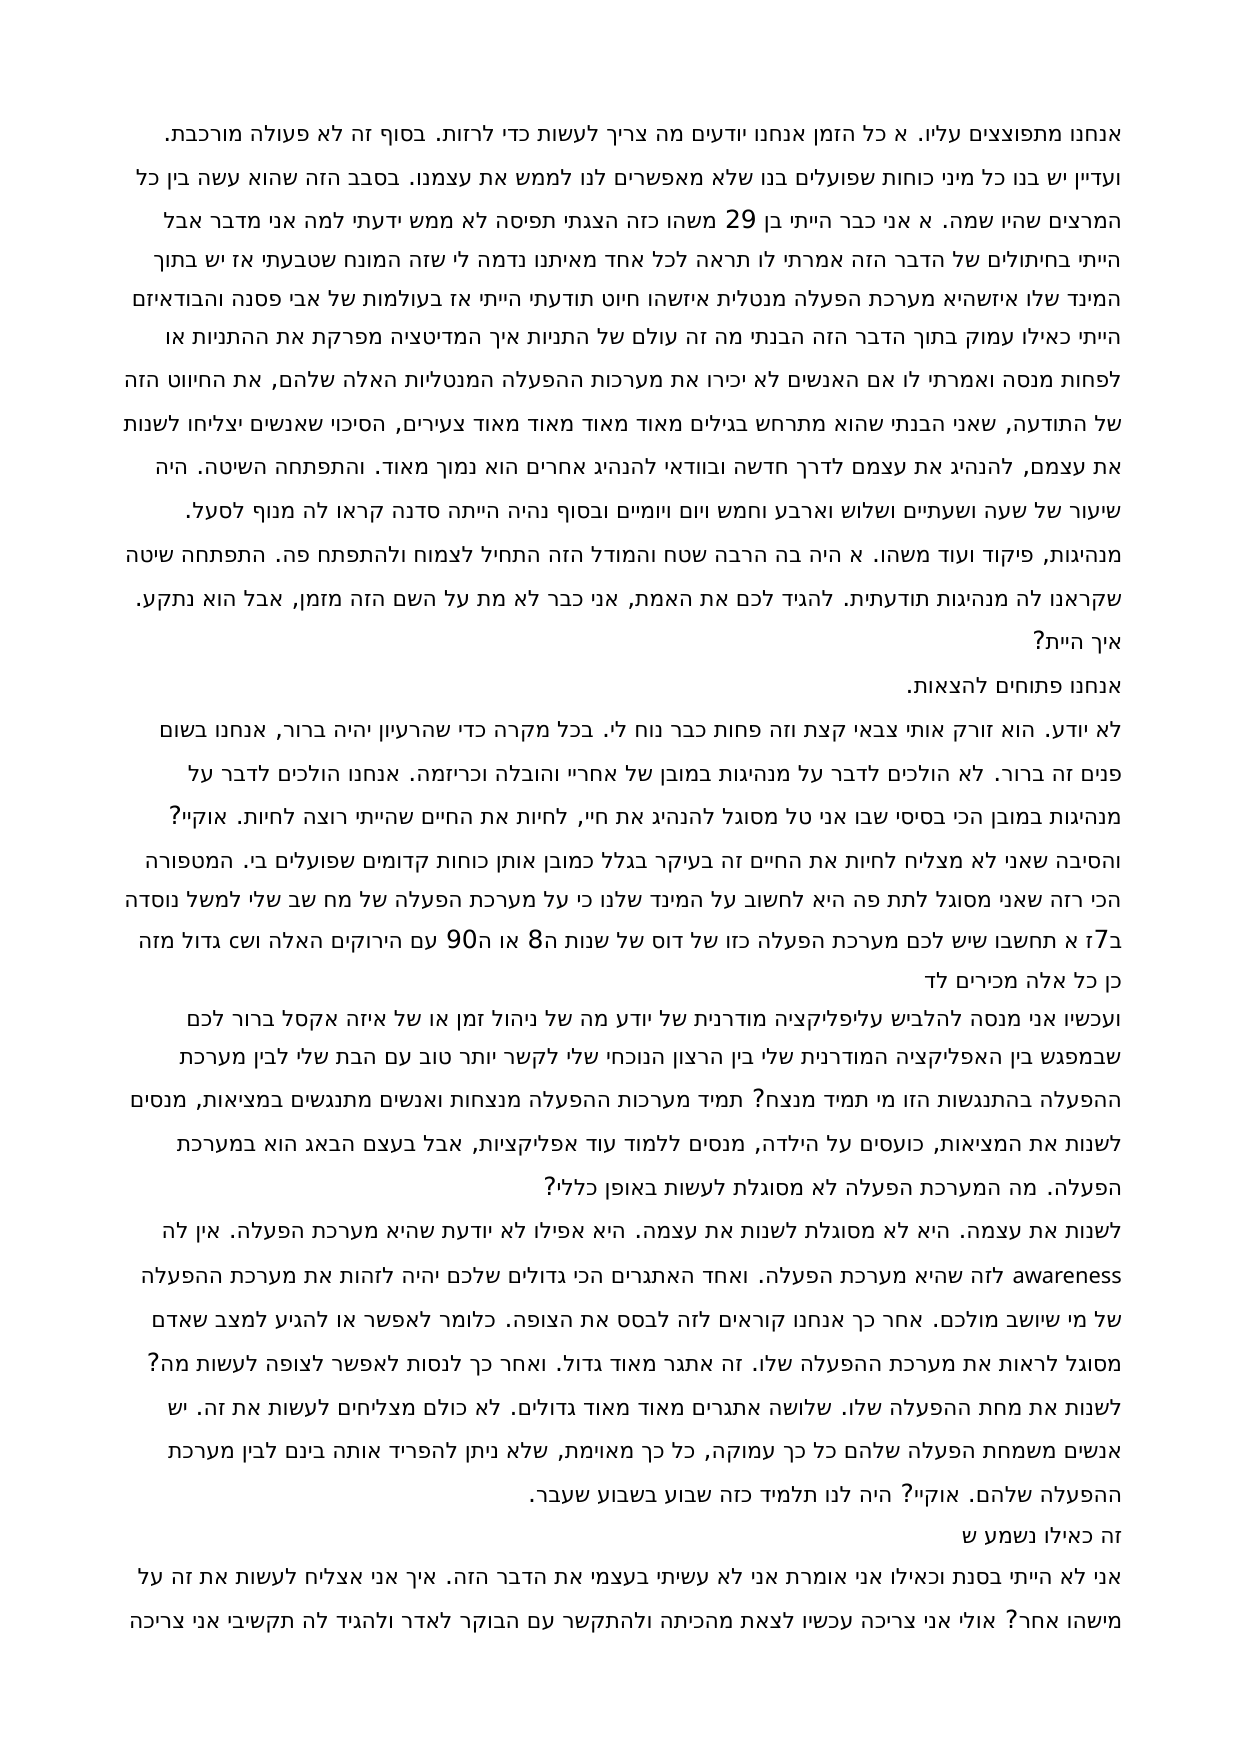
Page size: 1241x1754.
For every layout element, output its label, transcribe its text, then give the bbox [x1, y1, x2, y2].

text אנחנו פתוחים להצאות. [118, 670, 1122, 699]
text ועכשיו אני מנסה להלביש עליפליקציה מודרנית של יודע מה של ניהול זמן או של איזה אקסל ברור לכם שבמפגש בין האפליקציה המודרנית שלי בין הרצון הנוכחי שלי לקשר יותר טוב עם הבת שלי לבין מערכת ההפעלה בהתנגשות הזו מי תמיד מנצח? תמיד מערכות ההפעלה מנצחות ואנשים מתנגשים במציאות, מנסים לשנות את המציאות, כועסים על הילדה, מנסים ללמוד עוד אפליקציות, אבל בעצם הבאג הוא במערכת הפעלה. מה המערכת הפעלה לא מסוגלת לעשות באופן כללי? [118, 1006, 1122, 1201]
text אני לא הייתי בסנת וכאילו אני אומרת אני לא עשיתי בעצמי את הדבר הזה. איך אני אצליח לעשות את זה על מישהו אחר? אולי אני צריכה עכשיו לצאת מהכיתה ולהתקשר עם הבוקר לאדר ולהגיד לה תקשיבי אני צריכה [118, 1561, 1122, 1634]
text לא יודע. הוא זורק אותי צבאי קצת וזה פחות כבר נוח לי. בכל מקרה כדי שהרעיון יהיה ברור, אנחנו בשום פנים זה ברור. לא הולכים לדבר על מנהיגות במובן של אחריי והובלה וכריזמה. אנחנו הולכים לדבר על מנהיגות במובן הכי בסיסי שבו אני טל מסוגל להנהיג את חיי, לחיות את החיים שהייתי רוצה לחיות. אוקיי? והסיבה שאני לא מצליח לחיות את החיים זה בעיקר בגלל כמובן אותן כוחות קדומים שפועלים בי. המטפורה הכי רזה שאני מסוגל לתת פה היא לחשוב על המינד שלנו כי על מערכת הפעלה של מח שב שלי למשל נוסדה ב7ז א תחשבו שיש לכם מערכת הפעלה כזו של דוס של שנות ה8 או ה90 עם הירוקים האלה ושc גדול מזה כן כל אלה מכירים לד [118, 714, 1122, 993]
text זה כאילו נשמע ש [118, 1523, 1122, 1548]
text זמן טוב להגיד שהיום נתנו גונג בחמישה לחמש ובחמש התחלנו לעבוד לסמן רגע שאנחנו רוצים לעמוד בזמנים כל מי שיחר היום בבקשה לדאוג שזה לא יקרה יותר המודל הזה שאנחנו הולכים לדבר עליו התפתח או נולד א אני חושב שבערך ב99 א אני הייתי מדריך אזרח כבר מדריך צעיר ב בבית ספר לפיקוד ומנהיגות של חיל האוויר בגבעת רם בירושלים אני לא יודע כמה הם יודעים יש להם בית ספר כזה בתוך האוניברסיטה שבו בזמנו אני מניח שגם היום כל קציני חיל האוויר מהדרגות הנמוכות ביותר עד הגבוהות ביותר היו מגיעים לשבועיים או לשבוע של סדנות של התפתחות אישית ופיקוד ומנהיגות וכל הדברים האלה והסדנאות האלה היו במשך שנים סדנאות מאוד מאוד מוצלחות המרצים הכי טובים בארץ תלמידים ברמה הגבוהה ביותר מפקדים בחירים וגם החומרים היו חומרים מאוד מאוד מתקדמים ובהתאם לשילוש הקדוש הזה של תלמידים הורים וחומר גם השובים היו תמיד משובים מאוד מאוד מוצלחים באיזשהו שלב הגיע מפקד חדש לבית ספר וניסה לבדוק מה הקשר בין רמת צביעות הרצון של אנשים מהקורסים לשינוי שהם אשכרה עשו ביחידות ששלחו אותם ואפלה ופלה. רוב המפקדים דיווח שהסדנות אכן היו מדהימות, אבל אחרי שבוע או שבועיים בעבודה החיים האמיתיים א שתפו, ההרגלים העתיקים הרימו את הראש ומהר מאוד מה שהיה הוא שיהיה ובעצם הידע נשתף. ואותו מפקד בית ספר שאל את עצמו מה הטעם ישקיע כל כך הרבה משאבים של החיל אם אין שינוי אמיתי שמתרחש בפועל. אני חושב שהחוויה הזאתי שאנ אנחנו מנסים להשתנות כל החיים ולא מצליחים היא חוויה שאנחנו מכירים. אנחנו יודעים מה צריך לקרות בחיים שלנו כדי שנהיה יותר בכושר. ובכל זאת אנחנו לא מצליחים לקום ולהתאמן כל יום. אנחנו יודעים מה צריך כדי לייצר קשר יותר טוב עם הילד שלנו ובכל זאת אנחנו מתפוצצים עליו. א כל הזמן אנחנו יודעים מה צריך לעשות כדי לרזות. בסוף זה לא פעולה מורכבת. ועדיין יש בנו כל מיני כוחות שפועלים בנו שלא מאפשרים לנו לממש את עצמנו. בסבב הזה שהוא עשה בין כל המרצים שהיו שמה. א אני כבר הייתי בן 29 משהו כזה הצגתי תפיסה לא ממש ידעתי למה אני מדבר אבל הייתי בחיתולים של הדבר הזה אמרתי לו תראה לכל אחד מאיתנו נדמה לי שזה המונח שטבעתי אז יש בתוך המינד שלו איזשהיא מערכת הפעלה מנטלית איזשהו חיוט תודעתי הייתי אז בעולמות של אבי פסנה והבודאיזם הייתי כאילו עמוק בתוך הדבר הזה הבנתי מה זה עולם של התניות איך המדיטציה מפרקת את ההתניות או לפחות מנסה ואמרתי לו אם האנשים לא יכירו את מערכות ההפעלה המנטליות האלה שלהם, את החיווט הזה של התודעה, שאני הבנתי שהוא מתרחש בגילים מאוד מאוד מאוד מאוד צעירים, הסיכוי שאנשים יצליחו לשנות את עצמם, להנהיג את עצמם לדרך חדשה ובוודאי להנהיג אחרים הוא נמוך מאוד. והתפתחה השיטה. היה שיעור של שעה ושעתיים ושלוש וארבע וחמש ויום ויומיים ובסוף נהיה הייתה סדנה קראו לה מנוף לסעל. מנהיגות, פיקוד ועוד משהו. א היה בה הרבה שטח והמודל הזה התחיל לצמוח ולהתפתח פה. התפתחה שיטה שקראנו לה מנהיגות תודעתית. להגיד לכם את האמת, אני כבר לא מת על השם הזה מזמן, אבל הוא נתקע. [118, 118, 1122, 612]
text לשנות את עצמה. היא לא מסוגלת לשנות את עצמה. היא אפילו לא יודעת שהיא מערכת הפעלה. אין לה awareness לזה שהיא מערכת הפעלה. ואחד האתגרים הכי גדולים שלכם יהיה לזהות את מערכת ההפעלה של מי שיושב מולכם. אחר כך אנחנו קוראים לזה לבסס את הצופה. כלומר לאפשר או להגיע למצב שאדם מסוגל לראות את מערכת ההפעלה שלו. זה אתגר מאוד גדול. ואחר כך לנסות לאפשר לצופה לעשות מה? לשנות את מחת ההפעלה שלו. שלושה אתגרים מאוד מאוד גדולים. לא כולם מצליחים לעשות את זה. יש אנשים משמחת הפעלה שלהם כל כך עמוקה, כל כך מאוימת, שלא ניתן להפריד אותה בינם לבין מערכת ההפעלה שלהם. אוקיי? היה לנו תלמיד כזה שבוע בשבוע שעבר. [118, 1216, 1122, 1508]
text איך היית? [118, 627, 1122, 656]
